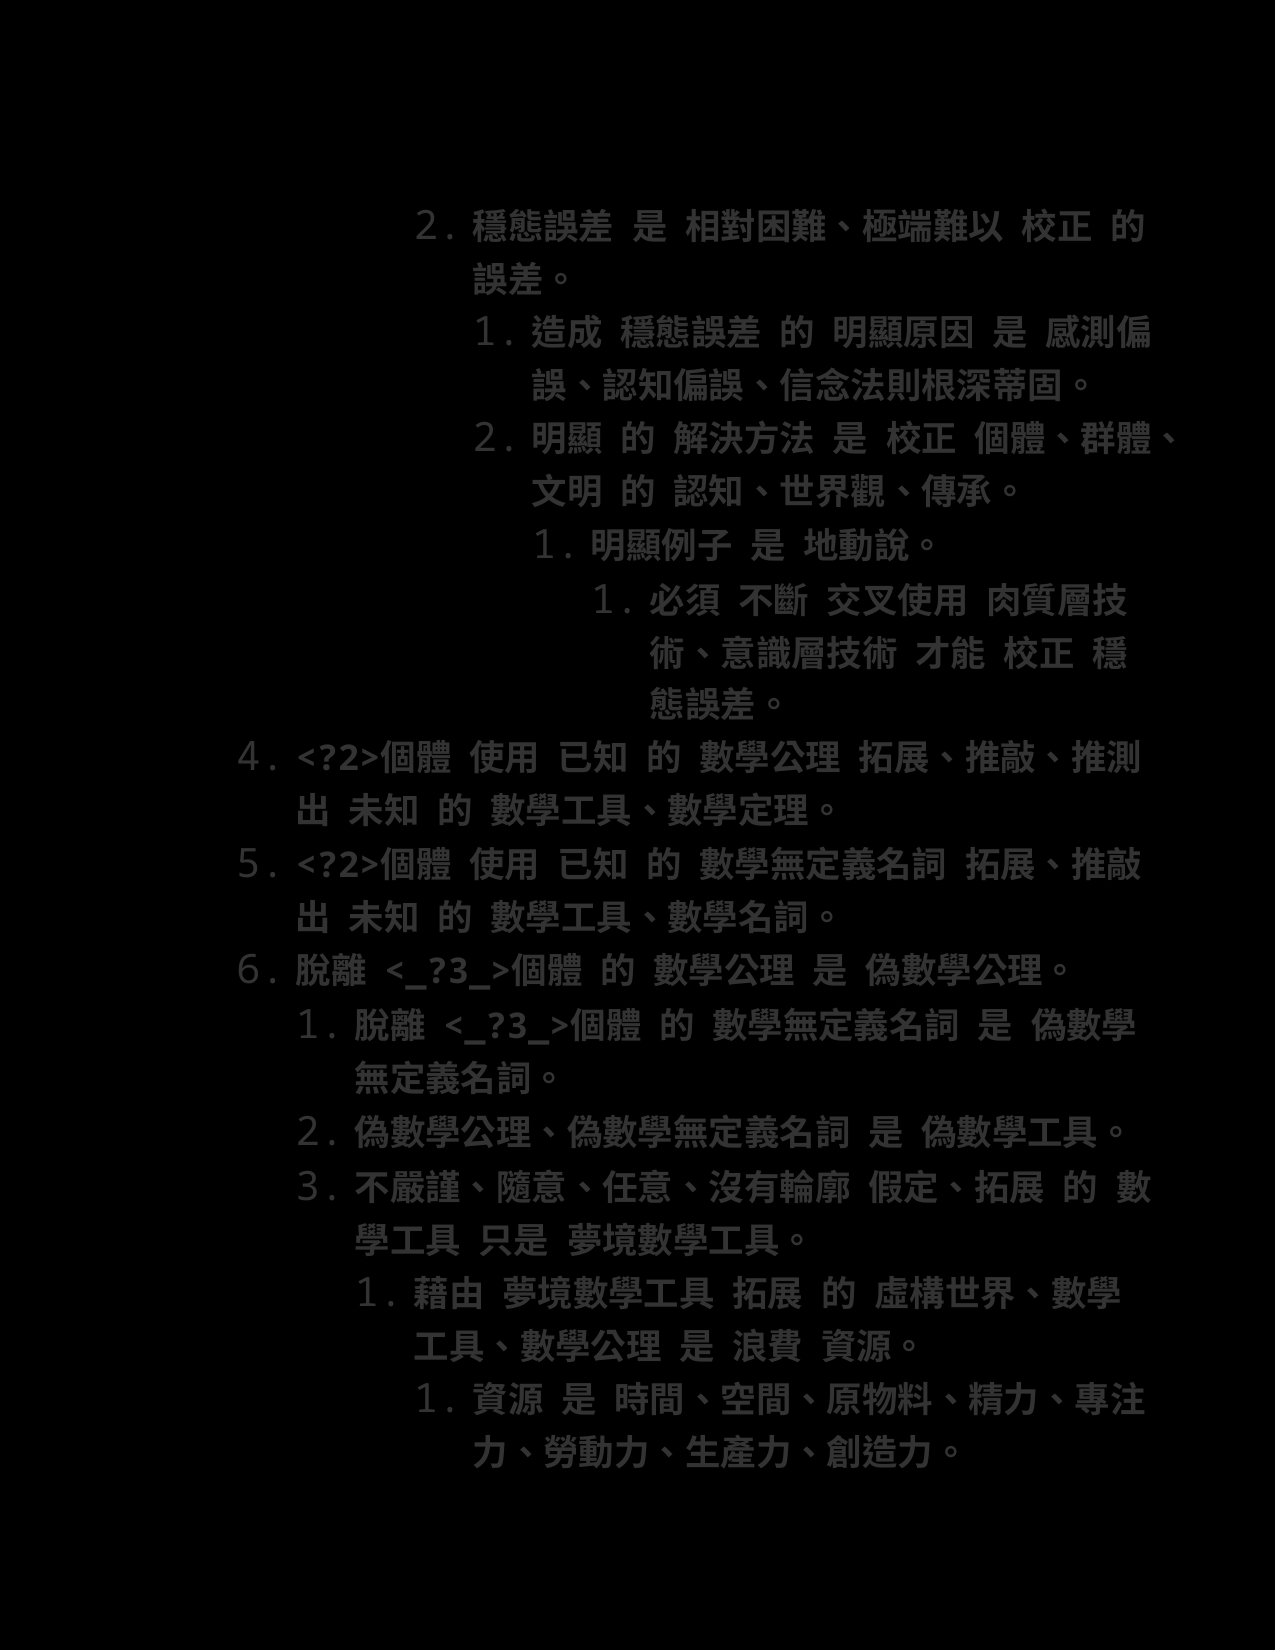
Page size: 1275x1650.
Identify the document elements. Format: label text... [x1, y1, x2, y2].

list <?2>個體 使用 已知 的 數學無定義名詞 拓展、推敲 出 未知 的 數學工具、數學名詞。 [236, 834, 1157, 940]
list 脫離 <_?3_>個體 的 數學無定義名詞 是 偽數學無定義名詞。 [295, 995, 1157, 1102]
list 資源 是 時間、空間、原物料、精力、專注力、勞動力、生產力、創造力。 [413, 1369, 1157, 1476]
list <?2>個體 使用 已知 的 數學公理 拓展、推敲、推測 出 未知 的 數學工具、數學定理。 [236, 728, 1157, 834]
list 藉由 夢境數學工具 拓展 的 虛構世界、數學工具、數學公理 是 浪費 資源。 [354, 1263, 1157, 1369]
list 造成 穩態誤差 的 明顯原因 是 感測偏誤、認知偏誤、信念法則根深蒂固。 [472, 302, 1157, 408]
list 偽數學公理、偽數學無定義名詞 是 偽數學工具。 [295, 1102, 1157, 1157]
list 必須 不斷 交叉使用 肉質層技術、意識層技術 才能 校正 穩態誤差。 [591, 570, 1157, 728]
list 不嚴謹、隨意、任意、沒有輪廓 假定、拓展 的 數學工具 只是 夢境數學工具。 [295, 1157, 1157, 1263]
list 穩態誤差 是 相對困難、極端難以 校正 的 誤差。 [413, 196, 1157, 302]
list 脫離 <_?3_>個體 的 數學公理 是 偽數學公理。 [236, 940, 1157, 995]
list 明顯例子 是 地動說。 [532, 515, 1157, 570]
list 明顯 的 解決方法 是 校正 個體、群體、文明 的 認知、世界觀、傳承。 [472, 408, 1157, 515]
